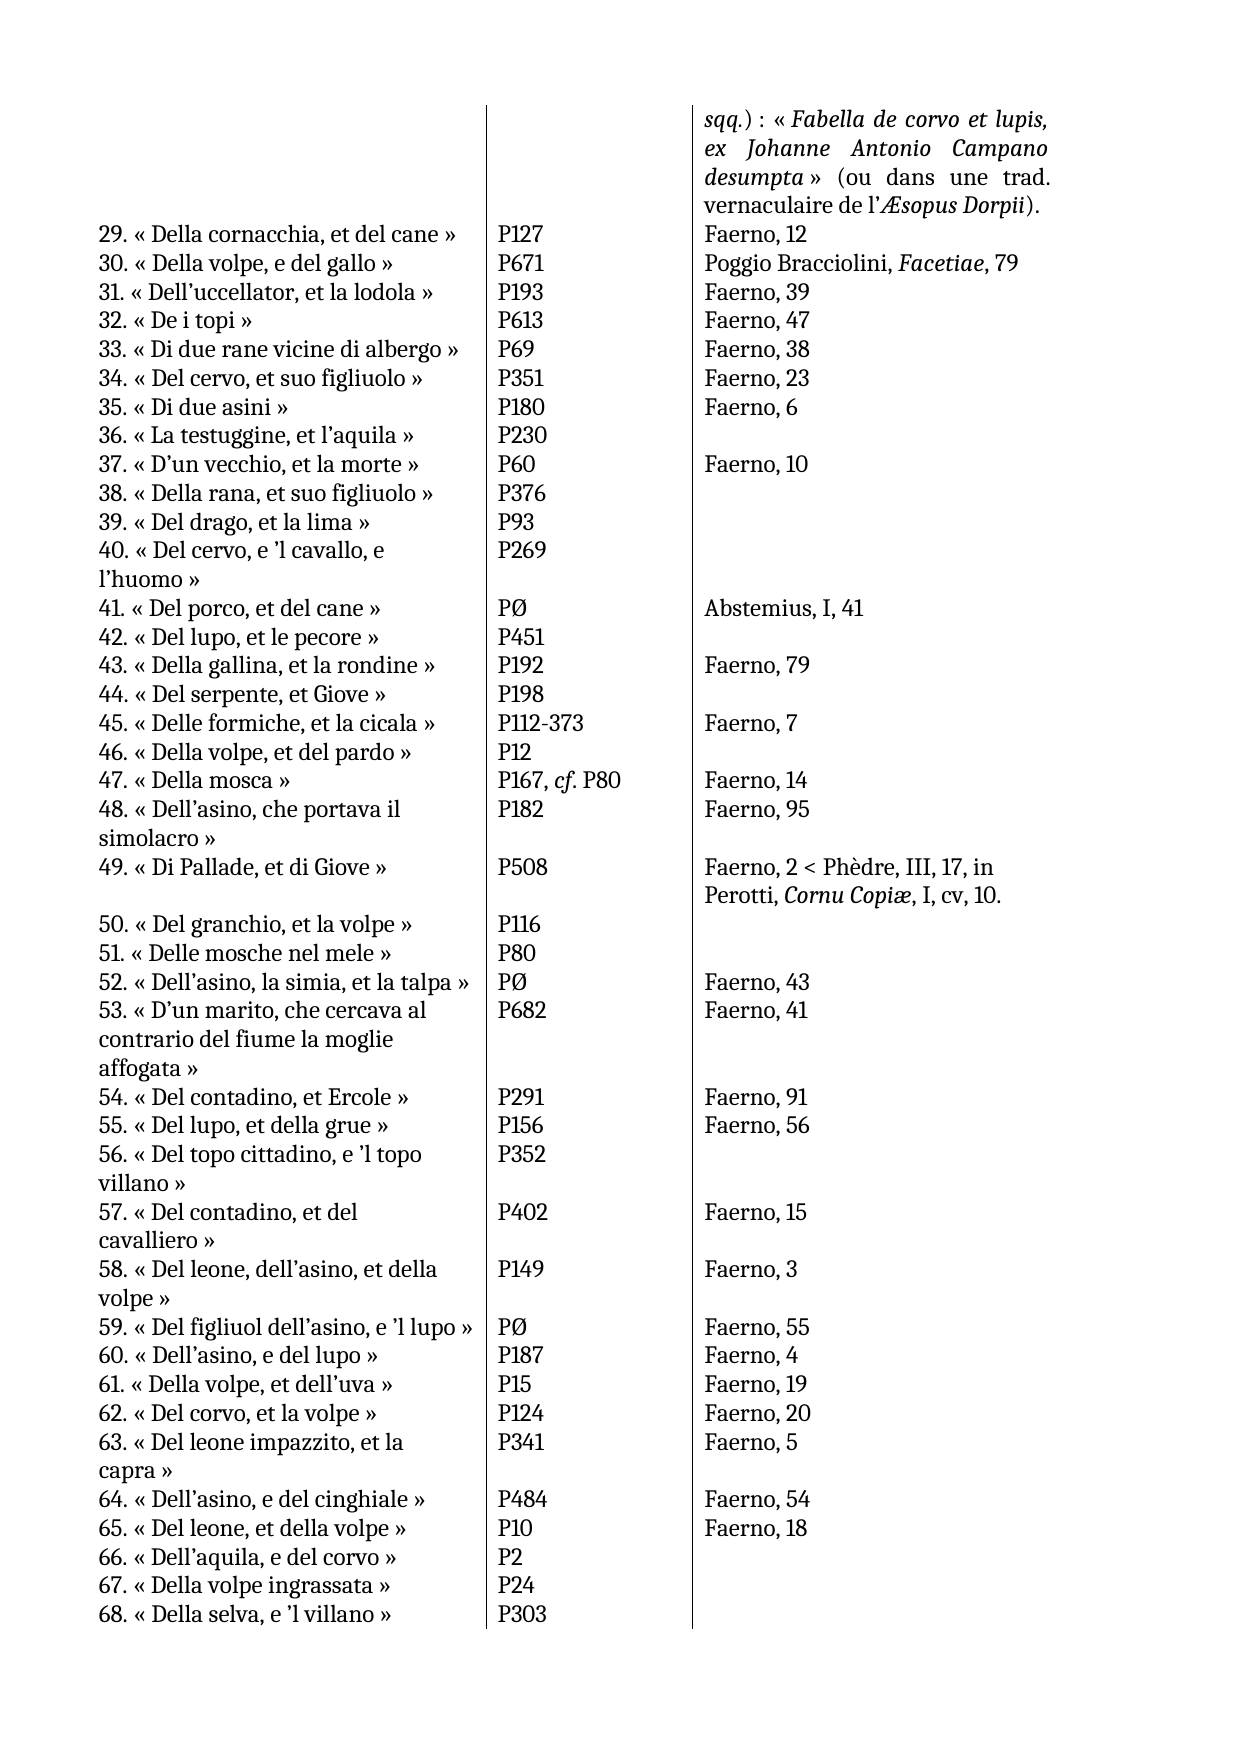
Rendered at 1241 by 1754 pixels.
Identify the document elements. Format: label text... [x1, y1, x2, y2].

table_cell 32. « De i topi » [88, 306, 486, 335]
table_cell P451 [487, 623, 692, 651]
table_cell [487, 105, 692, 220]
table_cell 37. « D’un vecchio, et la morte » [88, 450, 486, 479]
table_cell P230 [487, 421, 692, 450]
table_cell [693, 1543, 1062, 1571]
table_cell P15 [487, 1370, 692, 1399]
table_cell Faerno, 6 [693, 393, 1062, 421]
table_cell 39. « Del drago, et la lima » [88, 508, 486, 536]
table_cell 49. « Di Pallade, et di Giove » [88, 853, 486, 910]
table_cell P116 [487, 910, 692, 939]
table_cell P303 [487, 1600, 692, 1629]
table_cell [693, 508, 1062, 536]
table_cell 36. « La testuggine, et l’aquila » [88, 421, 486, 450]
table_cell Faerno, 38 [693, 335, 1062, 364]
table_cell P376 [487, 479, 692, 507]
table_cell 48. « Dell’asino, che portava il simolacro » [88, 795, 486, 852]
table_cell Faerno, 19 [693, 1370, 1062, 1399]
table_cell 66. « Dell’aquila, e del corvo » [88, 1543, 486, 1571]
table_cell P10 [487, 1514, 692, 1542]
table_cell Faerno, 12 [693, 220, 1062, 249]
table_cell Faerno, 41 [693, 996, 1062, 1082]
table_cell [693, 421, 1062, 450]
table_cell [693, 479, 1062, 507]
table_cell 30. « Della volpe, e del gallo » [88, 249, 486, 277]
table_cell P12 [487, 738, 692, 766]
table_cell [693, 680, 1062, 709]
table_cell [693, 939, 1062, 967]
table_cell 67. « Della volpe ingrassata » [88, 1571, 486, 1600]
table_cell P352 [487, 1140, 692, 1197]
table_cell 38. « Della rana, et suo figliuolo » [88, 479, 486, 507]
table_cell 46. « Della volpe, et del pardo » [88, 738, 486, 766]
table_cell 58. « Del leone, dell’asino, et della volpe » [88, 1255, 486, 1312]
table_cell 55. « Del lupo, et della grue » [88, 1111, 486, 1140]
table_cell 34. « Del cervo, et suo figliuolo » [88, 364, 486, 392]
table_cell Faerno, 10 [693, 450, 1062, 479]
table_cell Faerno, 43 [693, 968, 1062, 996]
table_cell P112-373 [487, 709, 692, 737]
table_cell 42. « Del lupo, et le pecore » [88, 623, 486, 651]
table_cell P193 [487, 278, 692, 306]
table_cell Faerno, 47 [693, 306, 1062, 335]
table_cell 43. « Della gallina, et la rondine » [88, 651, 486, 680]
table_cell [693, 536, 1062, 594]
table_cell Faerno, 56 [693, 1111, 1062, 1140]
table_cell P156 [487, 1111, 692, 1140]
table_cell Poggio Bracciolini, Facetiae, 79 [693, 249, 1062, 277]
table_cell Faerno, 4 [693, 1341, 1062, 1370]
table_cell P180 [487, 393, 692, 421]
table_cell P291 [487, 1083, 692, 1111]
table_cell Faerno, 18 [693, 1514, 1062, 1542]
table_cell PØ [487, 968, 692, 996]
table_cell [693, 1140, 1062, 1197]
table_cell P24 [487, 1571, 692, 1600]
table_cell [693, 623, 1062, 651]
table_cell P671 [487, 249, 692, 277]
table_cell 60. « Dell’asino, e del lupo » [88, 1341, 486, 1370]
table_cell Faerno, 7 [693, 709, 1062, 737]
table_cell P124 [487, 1399, 692, 1427]
table_cell Faerno, 55 [693, 1313, 1062, 1341]
table_cell 45. « Delle formiche, et la cicala » [88, 709, 486, 737]
table_cell 54. « Del contadino, et Ercole » [88, 1083, 486, 1111]
table_cell P269 [487, 536, 692, 594]
table_cell P402 [487, 1198, 692, 1255]
table_cell 47. « Della mosca » [88, 766, 486, 795]
table_cell 64. « Dell’asino, e del cinghiale » [88, 1485, 486, 1514]
table_cell PØ [487, 594, 692, 622]
table_cell Faerno, 39 [693, 278, 1062, 306]
table_cell 35. « Di due asini » [88, 393, 486, 421]
table_cell Faerno, 54 [693, 1485, 1062, 1514]
table_cell 53. « D’un marito, che cercava al contrario del fiume la moglie affogata » [88, 996, 486, 1082]
table_cell Faerno, 14 [693, 766, 1062, 795]
table_cell 68. « Della selva, e ’l villano » [88, 1600, 486, 1629]
table_cell P149 [487, 1255, 692, 1312]
table_cell 65. « Del leone, et della volpe » [88, 1514, 486, 1542]
table_cell [693, 1600, 1062, 1629]
table_cell sqq.) : « Fabella de corvo et lupis, ex Johanne Antonio Campano desumpta » (ou dans une trad. vernaculaire de l’Æsopus Dorpii). [693, 105, 1062, 220]
table_cell 59. « Del figliuol dell’asino, e ’l lupo » [88, 1313, 486, 1341]
table_cell P682 [487, 996, 692, 1082]
table_cell P192 [487, 651, 692, 680]
table_cell Faerno, 91 [693, 1083, 1062, 1111]
table_cell 44. « Del serpente, et Giove » [88, 680, 486, 709]
table_cell 52. « Dell’asino, la simia, et la talpa » [88, 968, 486, 996]
table_cell P60 [487, 450, 692, 479]
table_cell P80 [487, 939, 692, 967]
table_cell P613 [487, 306, 692, 335]
table_cell Faerno, 5 [693, 1428, 1062, 1485]
table_cell P167, cf. P80 [487, 766, 692, 795]
table_cell Faerno, 15 [693, 1198, 1062, 1255]
table_cell P182 [487, 795, 692, 852]
table_cell 41. « Del porco, et del cane » [88, 594, 486, 622]
table_cell 63. « Del leone impazzito, et la capra » [88, 1428, 486, 1485]
table_cell [693, 1571, 1062, 1600]
table_cell Faerno, 95 [693, 795, 1062, 852]
table_cell Faerno, 2 < Phèdre, III, 17, in Perotti, Cornu Copiæ, I, cv, 10. [693, 853, 1062, 910]
table_cell P127 [487, 220, 692, 249]
table_cell 50. « Del granchio, et la volpe » [88, 910, 486, 939]
table_cell Abstemius, I, 41 [693, 594, 1062, 622]
table_cell [88, 105, 486, 220]
table_cell P351 [487, 364, 692, 392]
table_cell 56. « Del topo cittadino, e ’l topo villano » [88, 1140, 486, 1197]
table_cell [693, 738, 1062, 766]
table_cell 61. « Della volpe, et dell’uva » [88, 1370, 486, 1399]
table_cell 29. « Della cornacchia, et del cane » [88, 220, 486, 249]
table_cell 57. « Del contadino, et del cavalliero » [88, 1198, 486, 1255]
table_cell P93 [487, 508, 692, 536]
table_cell [693, 910, 1062, 939]
table_cell Faerno, 23 [693, 364, 1062, 392]
table_cell PØ [487, 1313, 692, 1341]
table_cell P484 [487, 1485, 692, 1514]
table_cell 31. « Dell’uccellator, et la lodola » [88, 278, 486, 306]
table_cell 51. « Delle mosche nel mele » [88, 939, 486, 967]
table_cell 40. « Del cervo, e ’l cavallo, e l’huomo » [88, 536, 486, 594]
table_cell P69 [487, 335, 692, 364]
table_cell P341 [487, 1428, 692, 1485]
table_cell P198 [487, 680, 692, 709]
table_cell Faerno, 20 [693, 1399, 1062, 1427]
table_cell P2 [487, 1543, 692, 1571]
table_cell Faerno, 79 [693, 651, 1062, 680]
table_cell 62. « Del corvo, et la volpe » [88, 1399, 486, 1427]
table_cell 33. « Di due rane vicine di albergo » [88, 335, 486, 364]
table_cell Faerno, 3 [693, 1255, 1062, 1312]
table_cell P187 [487, 1341, 692, 1370]
table_cell P508 [487, 853, 692, 910]
